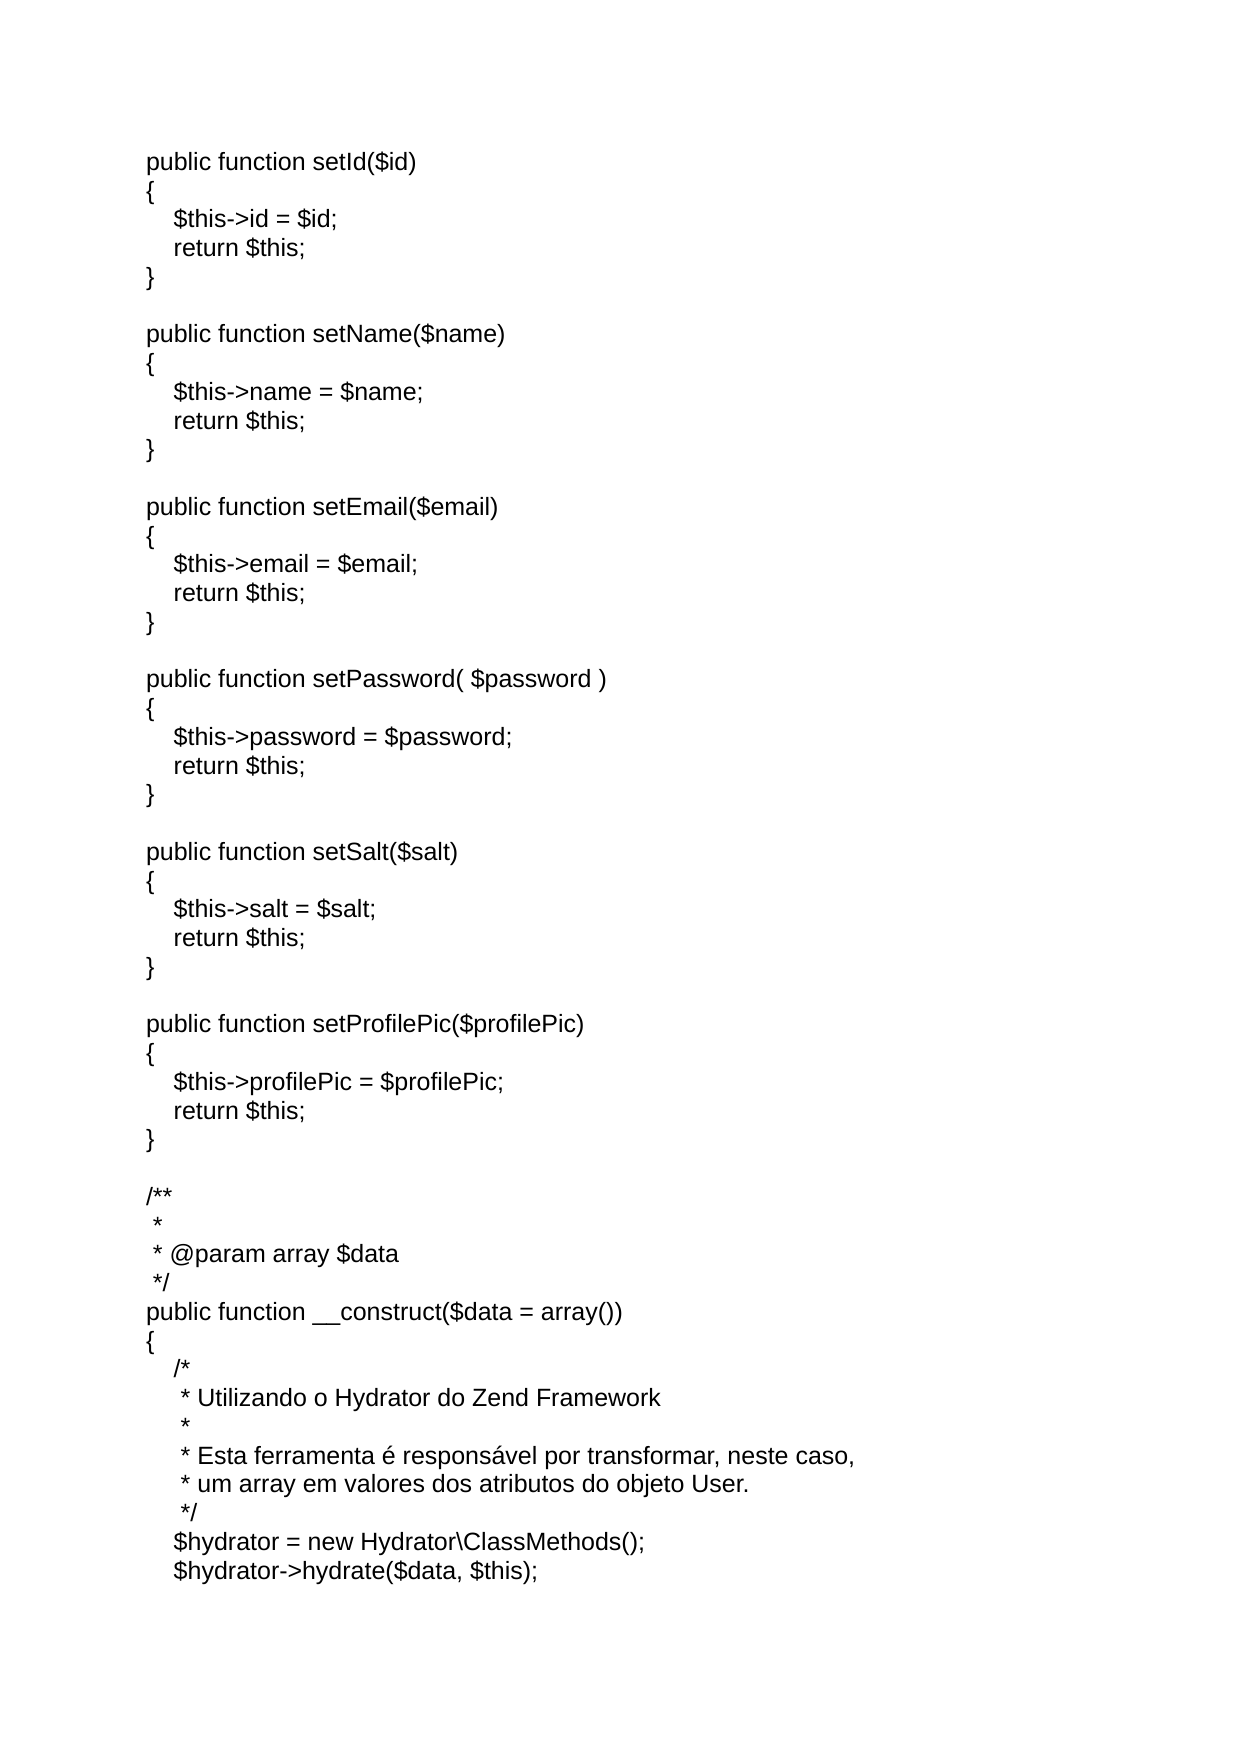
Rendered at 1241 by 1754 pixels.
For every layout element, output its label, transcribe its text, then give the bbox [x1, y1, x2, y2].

text { [118, 866, 1122, 894]
text { [118, 1326, 1122, 1354]
text return $this; [118, 1096, 1122, 1124]
text $this->id = $id; [118, 204, 1122, 233]
text } [118, 1124, 1122, 1153]
text return $this; [118, 406, 1122, 434]
text } [118, 952, 1122, 981]
text { [118, 348, 1122, 377]
text return $this; [118, 233, 1122, 262]
text } [118, 434, 1122, 463]
text */ [118, 1498, 1122, 1527]
text { [118, 176, 1122, 204]
text public function setPassword( $password ) [118, 664, 1122, 693]
text * @param array $data [118, 1239, 1122, 1268]
text public function setId($id) [118, 147, 1122, 176]
text { [118, 693, 1122, 722]
text * um array em valores dos atributos do objeto User. [118, 1469, 1122, 1498]
text $this->salt = $salt; [118, 894, 1122, 923]
text */ [118, 1268, 1122, 1297]
text * [118, 1211, 1122, 1239]
text } [118, 779, 1122, 808]
text { [118, 1038, 1122, 1067]
text return $this; [118, 578, 1122, 607]
text $this->profilePic = $profilePic; [118, 1067, 1122, 1096]
text } [118, 262, 1122, 291]
text return $this; [118, 923, 1122, 952]
text $hydrator->hydrate($data, $this); [118, 1556, 1122, 1584]
text $this->email = $email; [118, 549, 1122, 578]
text public function setSalt($salt) [118, 837, 1122, 866]
text * [118, 1412, 1122, 1441]
text * Utilizando o Hydrator do Zend Framework [118, 1383, 1122, 1412]
text $hydrator = new Hydrator\ClassMethods(); [118, 1527, 1122, 1556]
text /** [118, 1182, 1122, 1211]
text public function setName($name) [118, 319, 1122, 348]
text $this->name = $name; [118, 377, 1122, 406]
text public function setProfilePic($profilePic) [118, 1009, 1122, 1038]
text public function setEmail($email) [118, 492, 1122, 521]
text return $this; [118, 751, 1122, 779]
text public function __construct($data = array()) [118, 1297, 1122, 1326]
text $this->password = $password; [118, 722, 1122, 751]
text } [118, 607, 1122, 636]
text /* [118, 1354, 1122, 1383]
text * Esta ferramenta é responsável por transformar, neste caso, [118, 1441, 1122, 1469]
text { [118, 521, 1122, 549]
